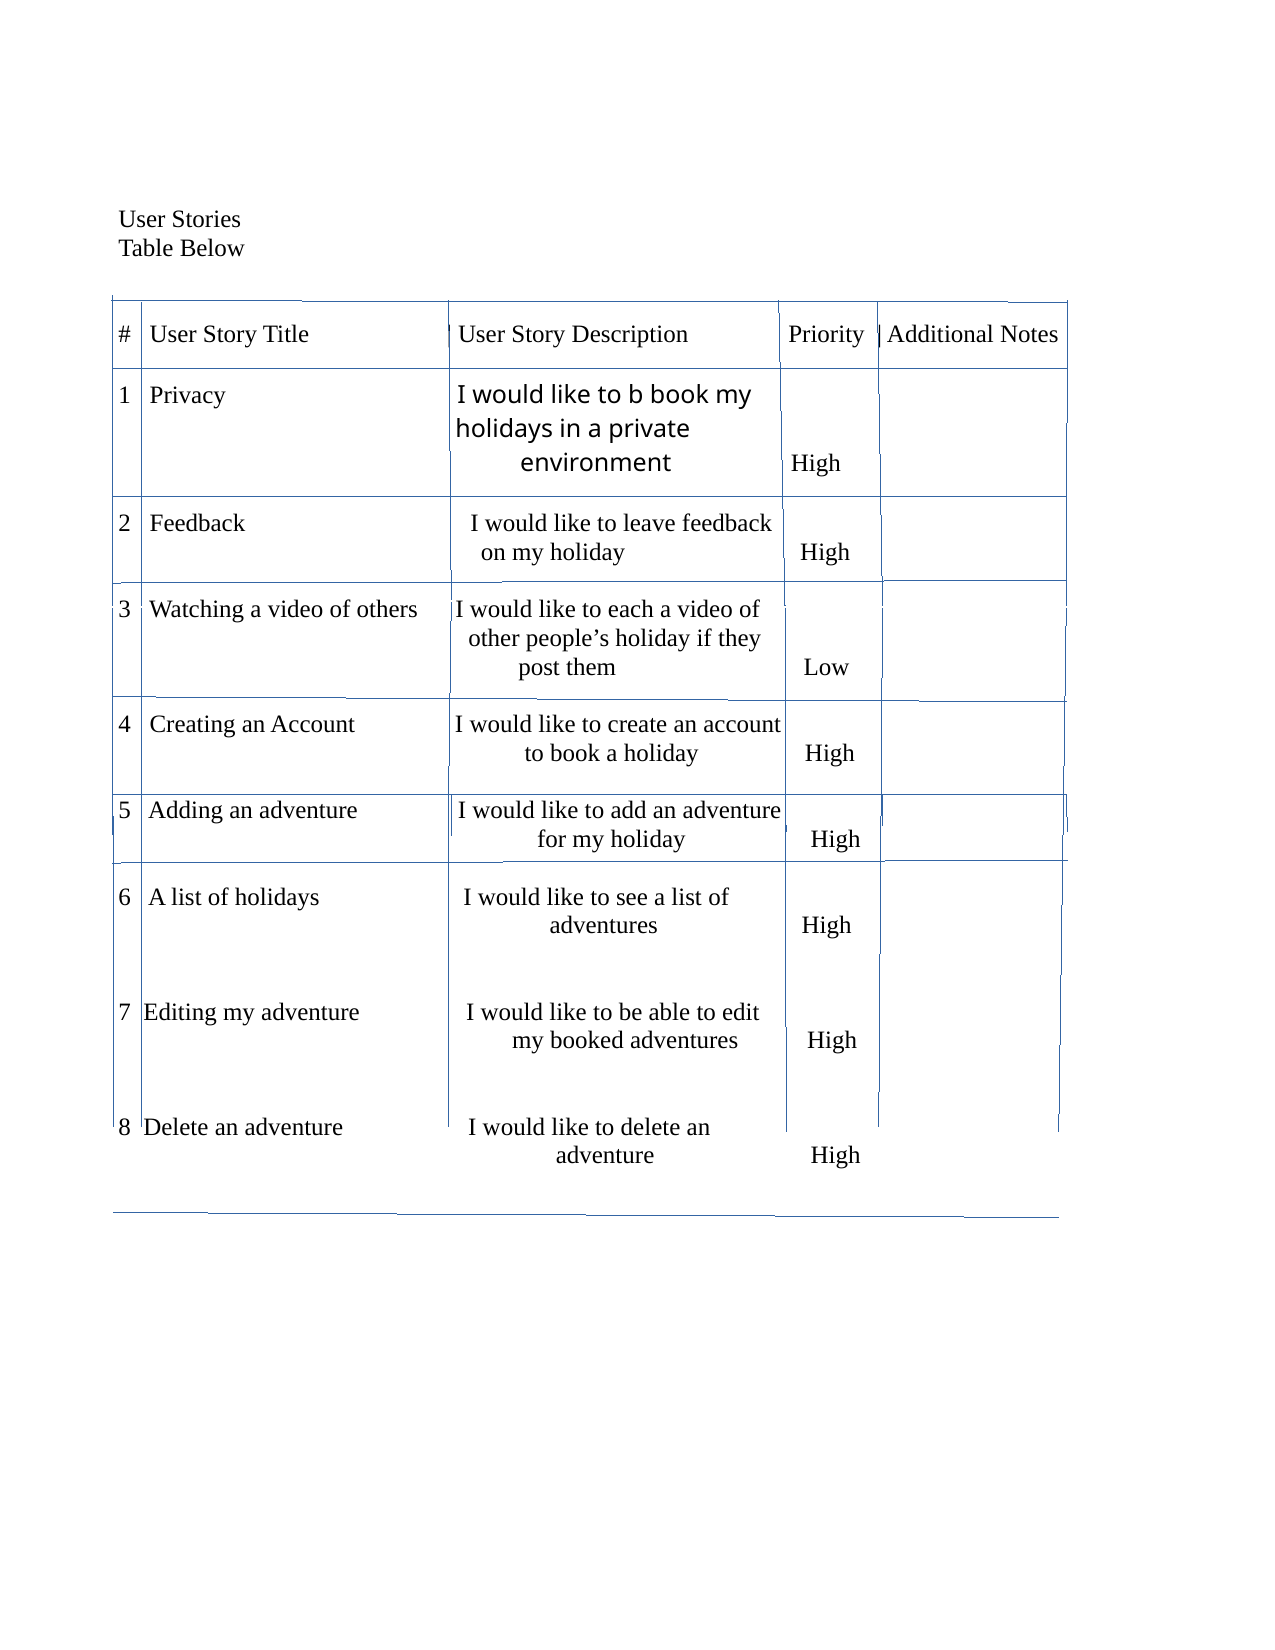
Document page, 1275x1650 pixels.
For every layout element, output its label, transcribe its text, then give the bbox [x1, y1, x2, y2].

text [880, 1025, 1157, 1054]
text environment High [142, 445, 1066, 479]
text [142, 1025, 448, 1054]
text [786, 882, 880, 910]
text 4 [118, 709, 141, 738]
text [882, 738, 1157, 767]
text [1064, 795, 1157, 824]
text [1068, 319, 1157, 348]
text 5 [118, 795, 141, 824]
text User Story Title [142, 319, 449, 348]
text Privacy [142, 377, 449, 411]
text 3 Watching a video of others I would like to each a video of [118, 594, 1157, 623]
text High [786, 738, 881, 767]
text [118, 1025, 141, 1054]
text [118, 738, 141, 767]
text # [118, 319, 141, 348]
text on my holiday High [451, 537, 881, 565]
text 8 Delete an adventure I would like to delete an [118, 1112, 1157, 1140]
text to book a holiday [142, 738, 785, 767]
text [882, 709, 1064, 738]
text other people’s holiday if they [451, 623, 785, 652]
text Table Below [118, 233, 1157, 262]
text [118, 537, 141, 565]
text [142, 623, 450, 652]
text [881, 882, 1157, 910]
text [1066, 652, 1157, 680]
text [118, 652, 141, 680]
text 6 [118, 882, 141, 910]
text [1067, 537, 1157, 565]
text 7 [118, 997, 141, 1025]
text [142, 910, 448, 939]
text [786, 623, 882, 652]
text Priority | Additional Notes [780, 319, 1067, 348]
text [883, 795, 1063, 824]
text Adding an adventure [142, 795, 448, 824]
text Creating an Account [142, 709, 449, 738]
text [142, 411, 449, 445]
text 1 [118, 377, 141, 411]
text I would like to add an adventure [452, 795, 785, 824]
text [786, 795, 882, 824]
text I would like to create an account [450, 709, 785, 738]
text Editing my adventure [142, 997, 448, 1025]
text for my holiday [449, 824, 785, 853]
text [880, 411, 1157, 445]
text I would like to leave feedback [451, 508, 1066, 537]
text [1068, 377, 1157, 411]
text [118, 623, 141, 652]
text Feedback [142, 508, 450, 537]
text [1061, 997, 1157, 1025]
text [118, 824, 141, 853]
text A list of holidays [142, 882, 448, 910]
text [118, 910, 141, 939]
text post them [451, 652, 785, 680]
text [786, 997, 879, 1025]
text [118, 411, 141, 445]
text [883, 623, 1157, 652]
text [881, 910, 1061, 939]
text [142, 824, 448, 853]
text Low [786, 652, 1065, 680]
text [781, 377, 1067, 411]
text holidays in a private [450, 411, 781, 445]
text High [786, 910, 880, 939]
text [142, 537, 450, 565]
text I would like to be able to edit [449, 997, 785, 1025]
text [142, 652, 450, 680]
text High [786, 824, 880, 853]
text my booked adventures High [449, 1025, 879, 1054]
text [786, 709, 881, 738]
text | User Story Description [449, 319, 779, 348]
text I would like to see a list of [449, 882, 785, 910]
text adventure High [118, 1140, 1157, 1169]
text [782, 411, 879, 445]
text [1067, 445, 1157, 479]
text adventures [449, 910, 785, 939]
text 2 [118, 508, 141, 537]
text [881, 824, 1157, 853]
text User Stories [118, 204, 1157, 233]
text [882, 537, 1066, 565]
text [1065, 709, 1157, 738]
text [118, 445, 141, 479]
text [1067, 508, 1157, 537]
text [880, 997, 1060, 1025]
text [1062, 910, 1157, 939]
text I would like to b book my [450, 377, 780, 411]
